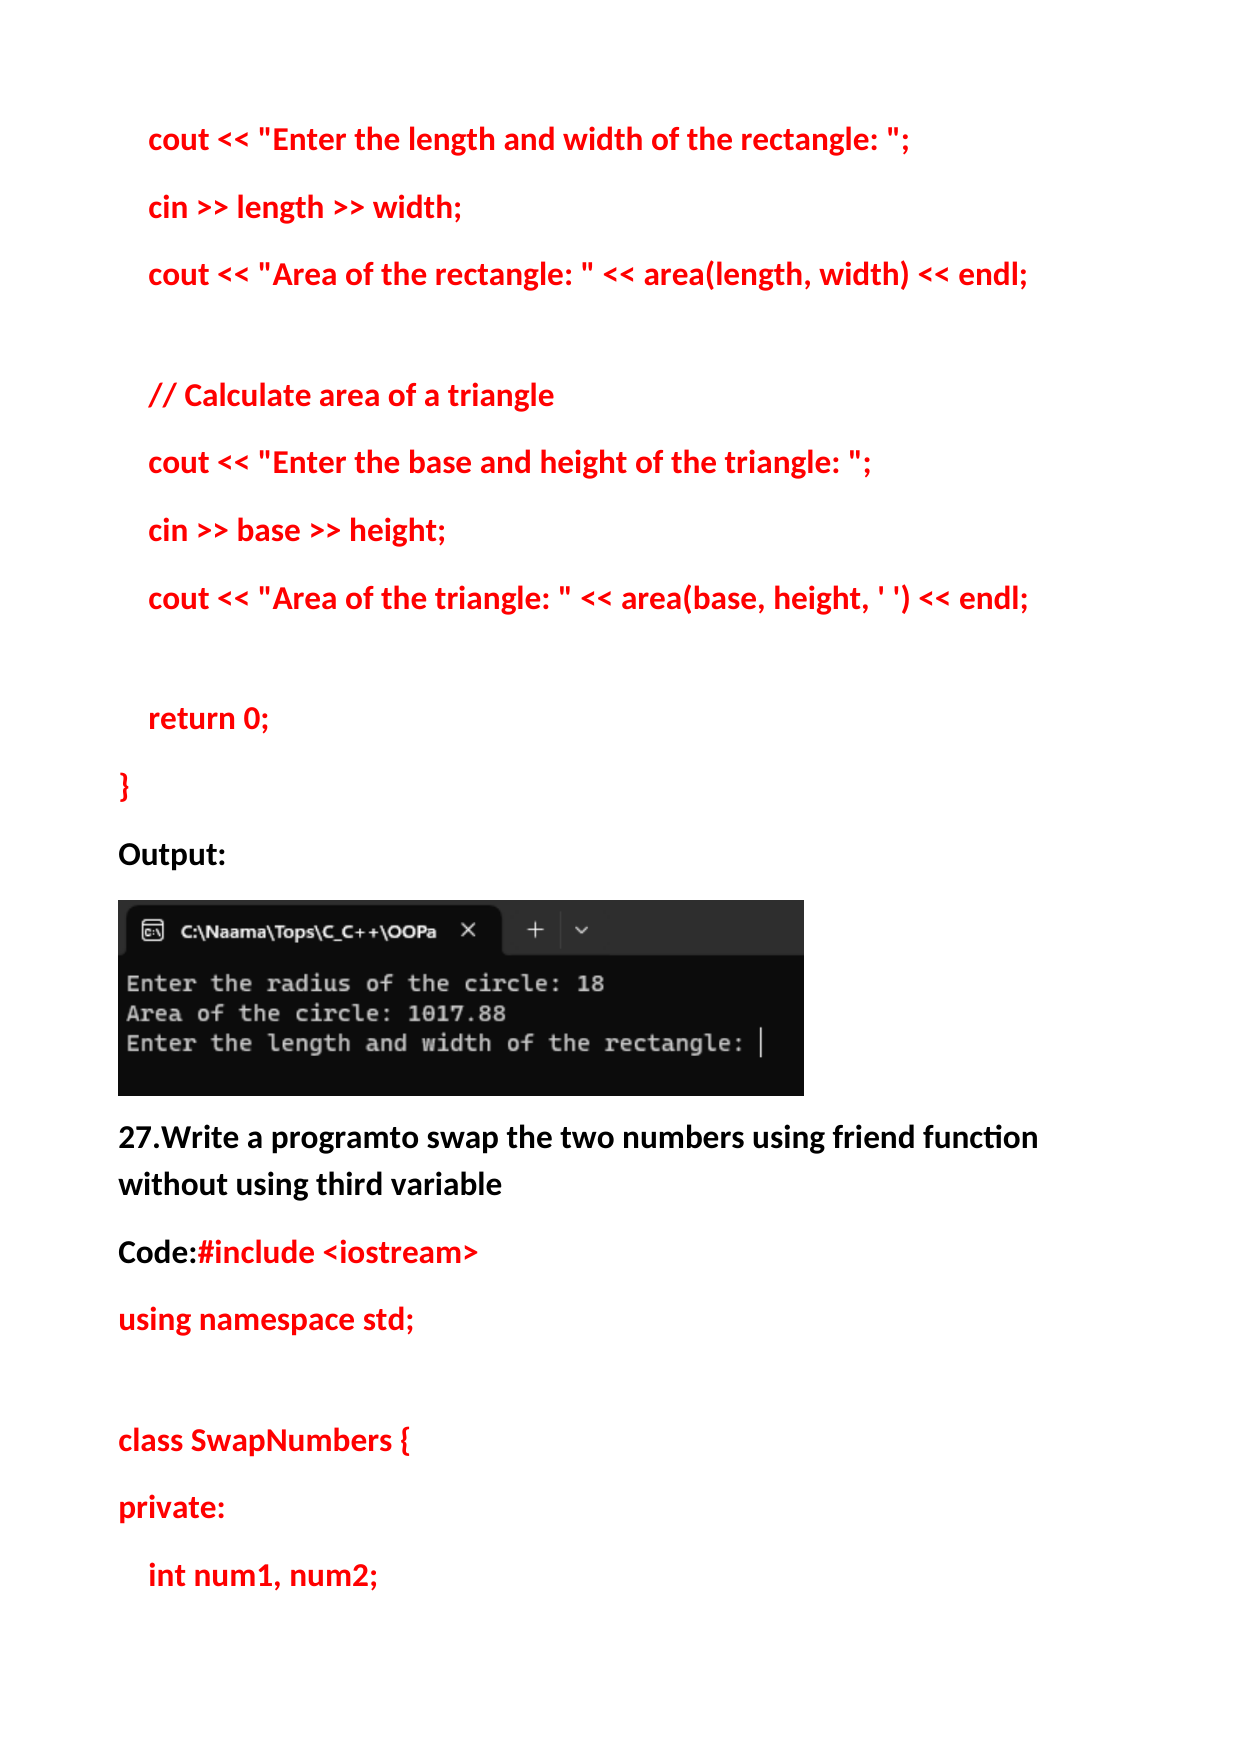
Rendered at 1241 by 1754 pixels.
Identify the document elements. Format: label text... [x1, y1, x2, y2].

text int num1, num2; [118, 1554, 1122, 1595]
text cout << "Area of the rectangle: " << area(length, width) << endl; [118, 253, 1122, 294]
text Output: [118, 833, 1122, 873]
text cout << "Enter the base and height of the triangle: "; [118, 442, 1122, 482]
text cout << "Enter the length and width of the rectangle: "; [118, 118, 1122, 159]
text cout << "Area of the triangle: " << area(base, height, ' ') << endl; [118, 577, 1122, 617]
text 27.Write a programto swap the two numbers using friend function without using third variable [118, 1116, 1122, 1204]
text cin >> length >> width; [118, 186, 1122, 226]
text Code:#include <iostream> [118, 1231, 1122, 1271]
text } [118, 765, 1122, 806]
text using namespace std; [118, 1298, 1122, 1339]
text class SwapNumbers { [118, 1419, 1122, 1460]
text private: [118, 1487, 1122, 1527]
text // Calculate area of a triangle [118, 374, 1122, 415]
text cin >> base >> height; [118, 509, 1122, 550]
text return 0; [118, 697, 1122, 738]
